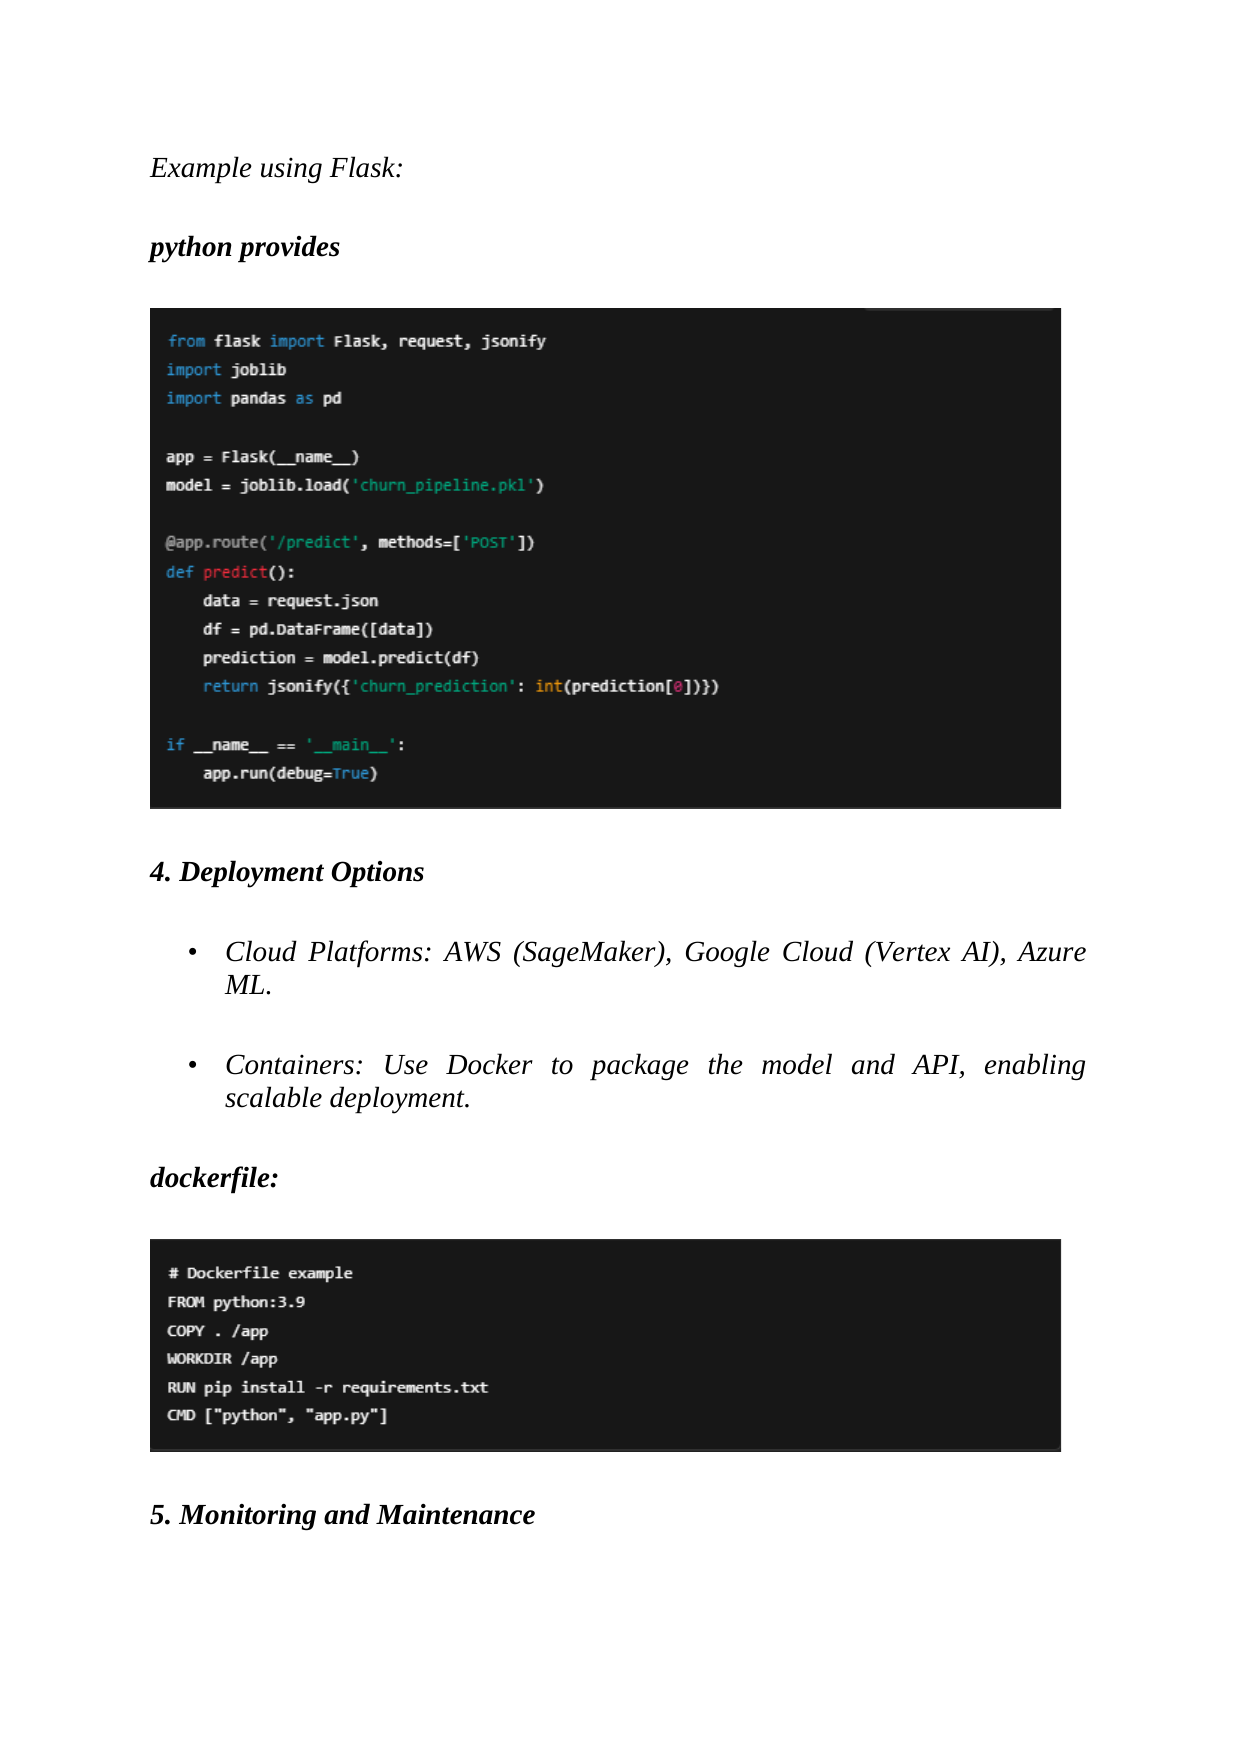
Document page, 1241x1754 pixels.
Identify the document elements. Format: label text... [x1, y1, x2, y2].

text Example using Flask: [150, 150, 1090, 183]
text 5. Monitoring and Maintenance [150, 1497, 1090, 1531]
text python provides [150, 229, 1090, 263]
list Cloud Platforms: AWS (SageMaker), Google Cloud (Vertex AI), Azure ML. [187, 934, 1090, 1001]
text dockerfile: [150, 1160, 1090, 1193]
list Containers: Use Docker to package the model and API, enabling scalable deployment. [187, 1047, 1090, 1114]
text 4. Deployment Options [150, 854, 1090, 888]
